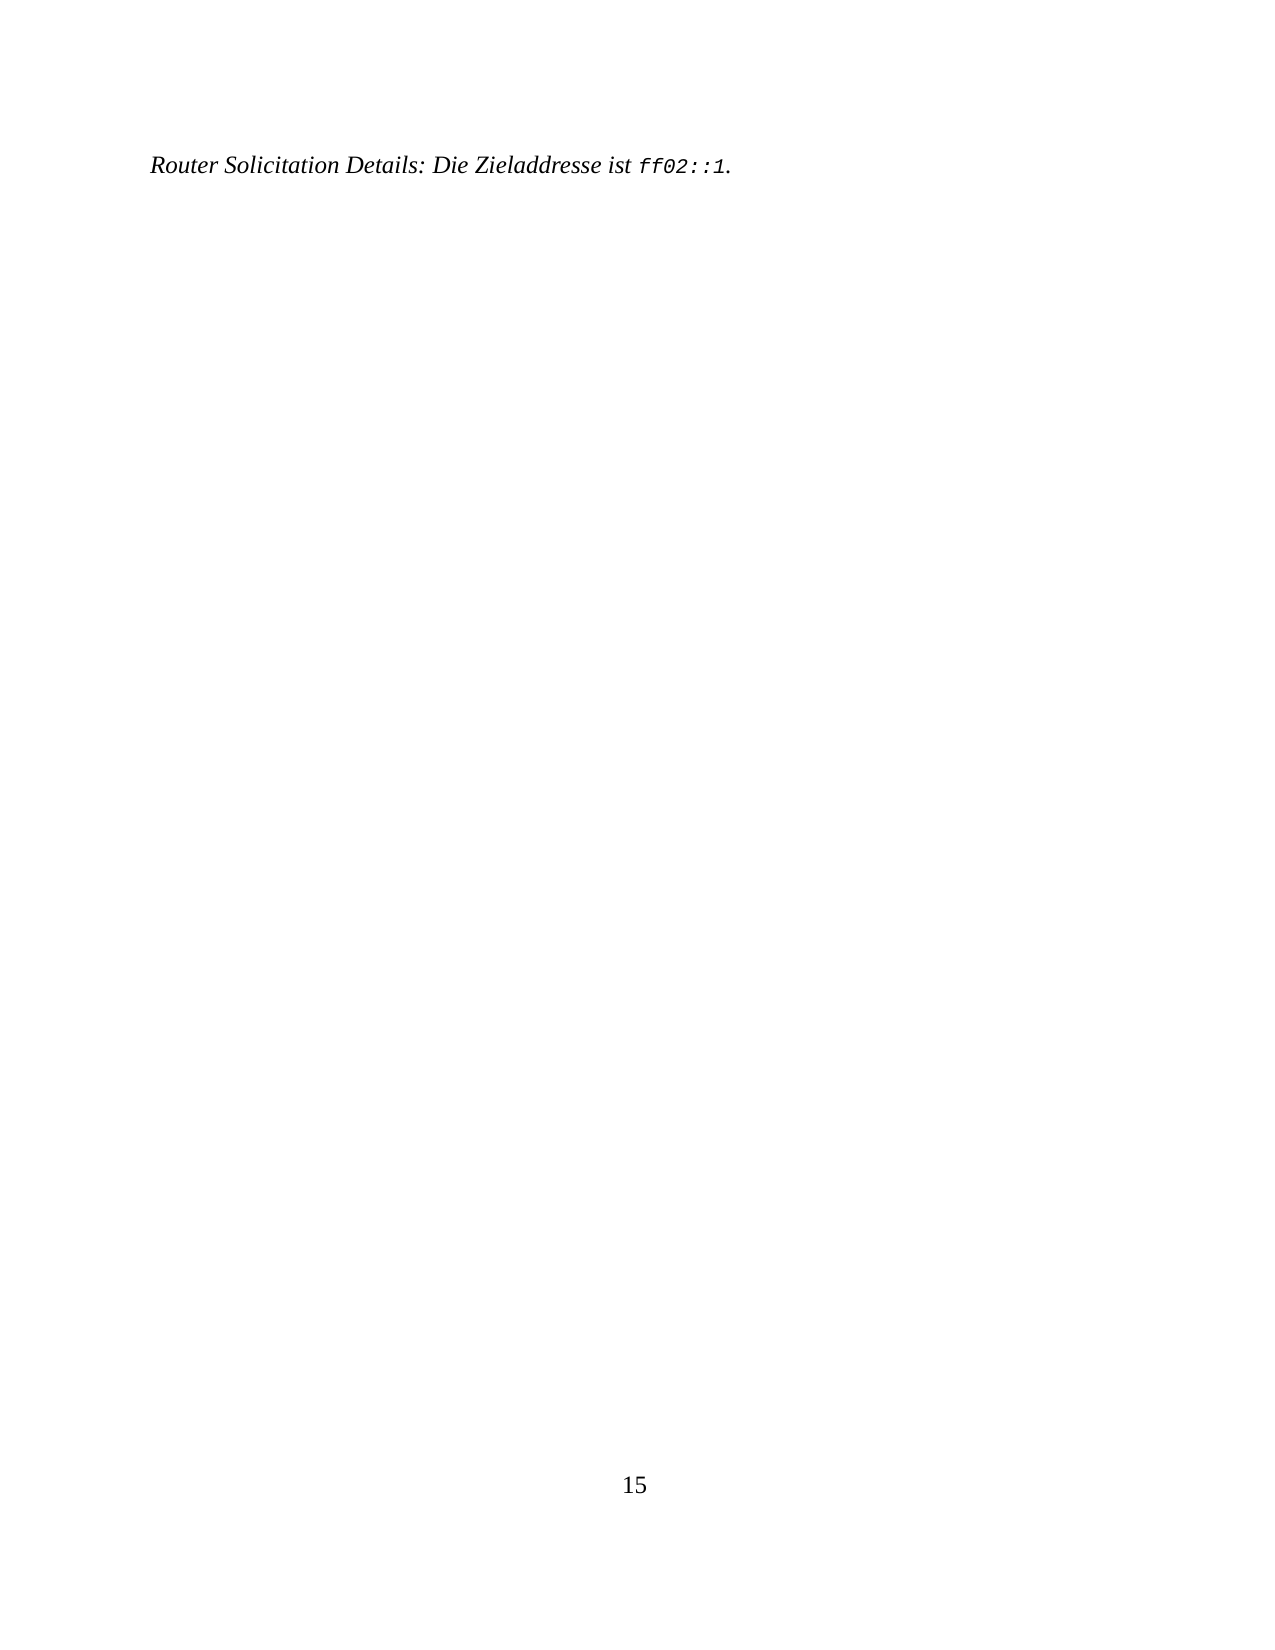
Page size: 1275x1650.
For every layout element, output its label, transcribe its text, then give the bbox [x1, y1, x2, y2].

text Router Solicitation Details: Die Zieladdresse ist ff02::1. [150, 150, 1125, 179]
